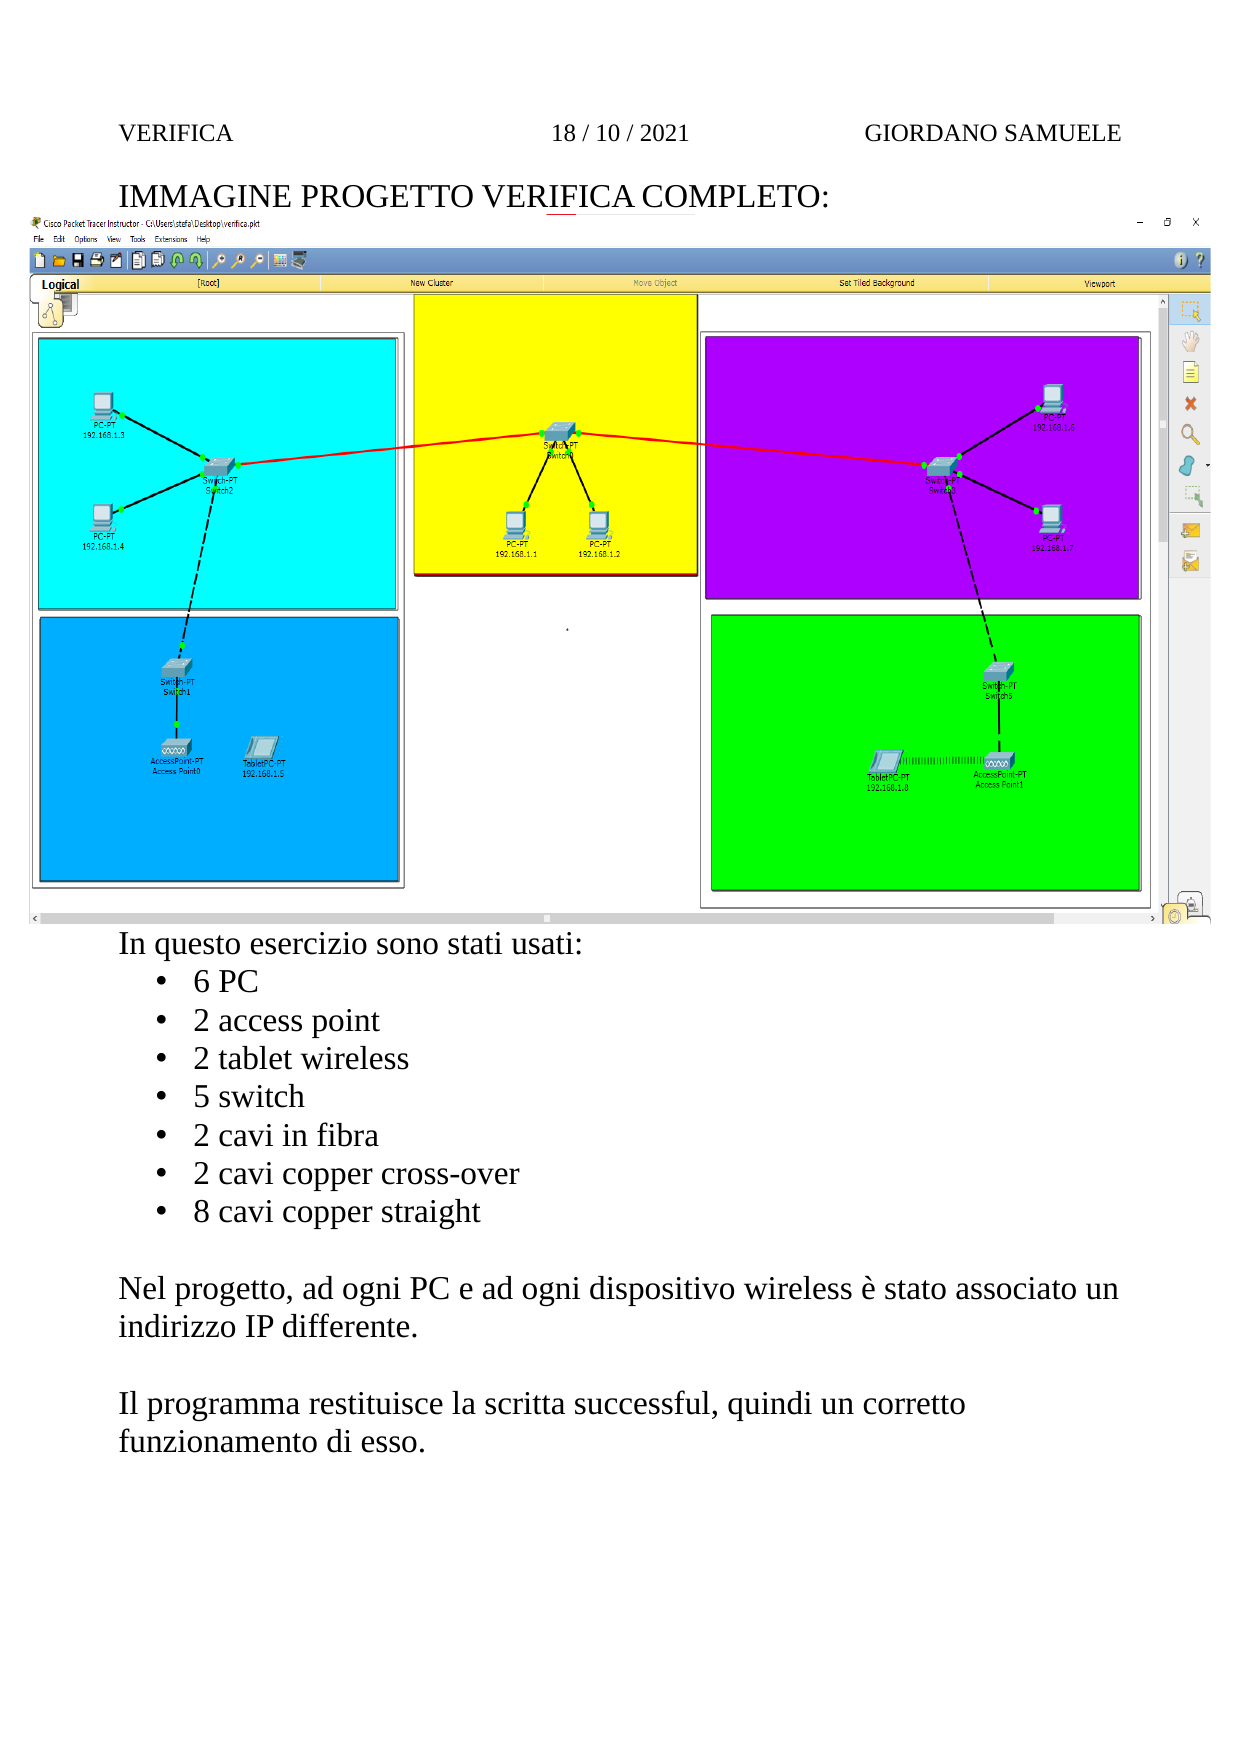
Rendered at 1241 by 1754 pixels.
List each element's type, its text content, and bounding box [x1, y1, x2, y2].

text Nel progetto, ad ogni PC e ad ogni dispositivo wireless è stato associato un indirizzo IP differente. [118, 1268, 1122, 1345]
picture [29, 214, 1211, 924]
text Il programma restituisce la scritta successful, quindi un corretto funzionamento di esso. [118, 1383, 1122, 1460]
text In questo esercizio sono stati usati: [118, 924, 1122, 962]
list 6 PC [156, 962, 1122, 1000]
list 5 switch [156, 1077, 1122, 1115]
list 2 access point [156, 1000, 1122, 1038]
list 8 cavi copper straight [156, 1192, 1122, 1230]
list 2 cavi in fibra [156, 1115, 1122, 1153]
text IMMAGINE PROGETTO VERIFICA COMPLETO: [118, 176, 1122, 214]
list 2 tablet wireless [156, 1038, 1122, 1077]
list 2 cavi copper cross-over [156, 1153, 1122, 1192]
